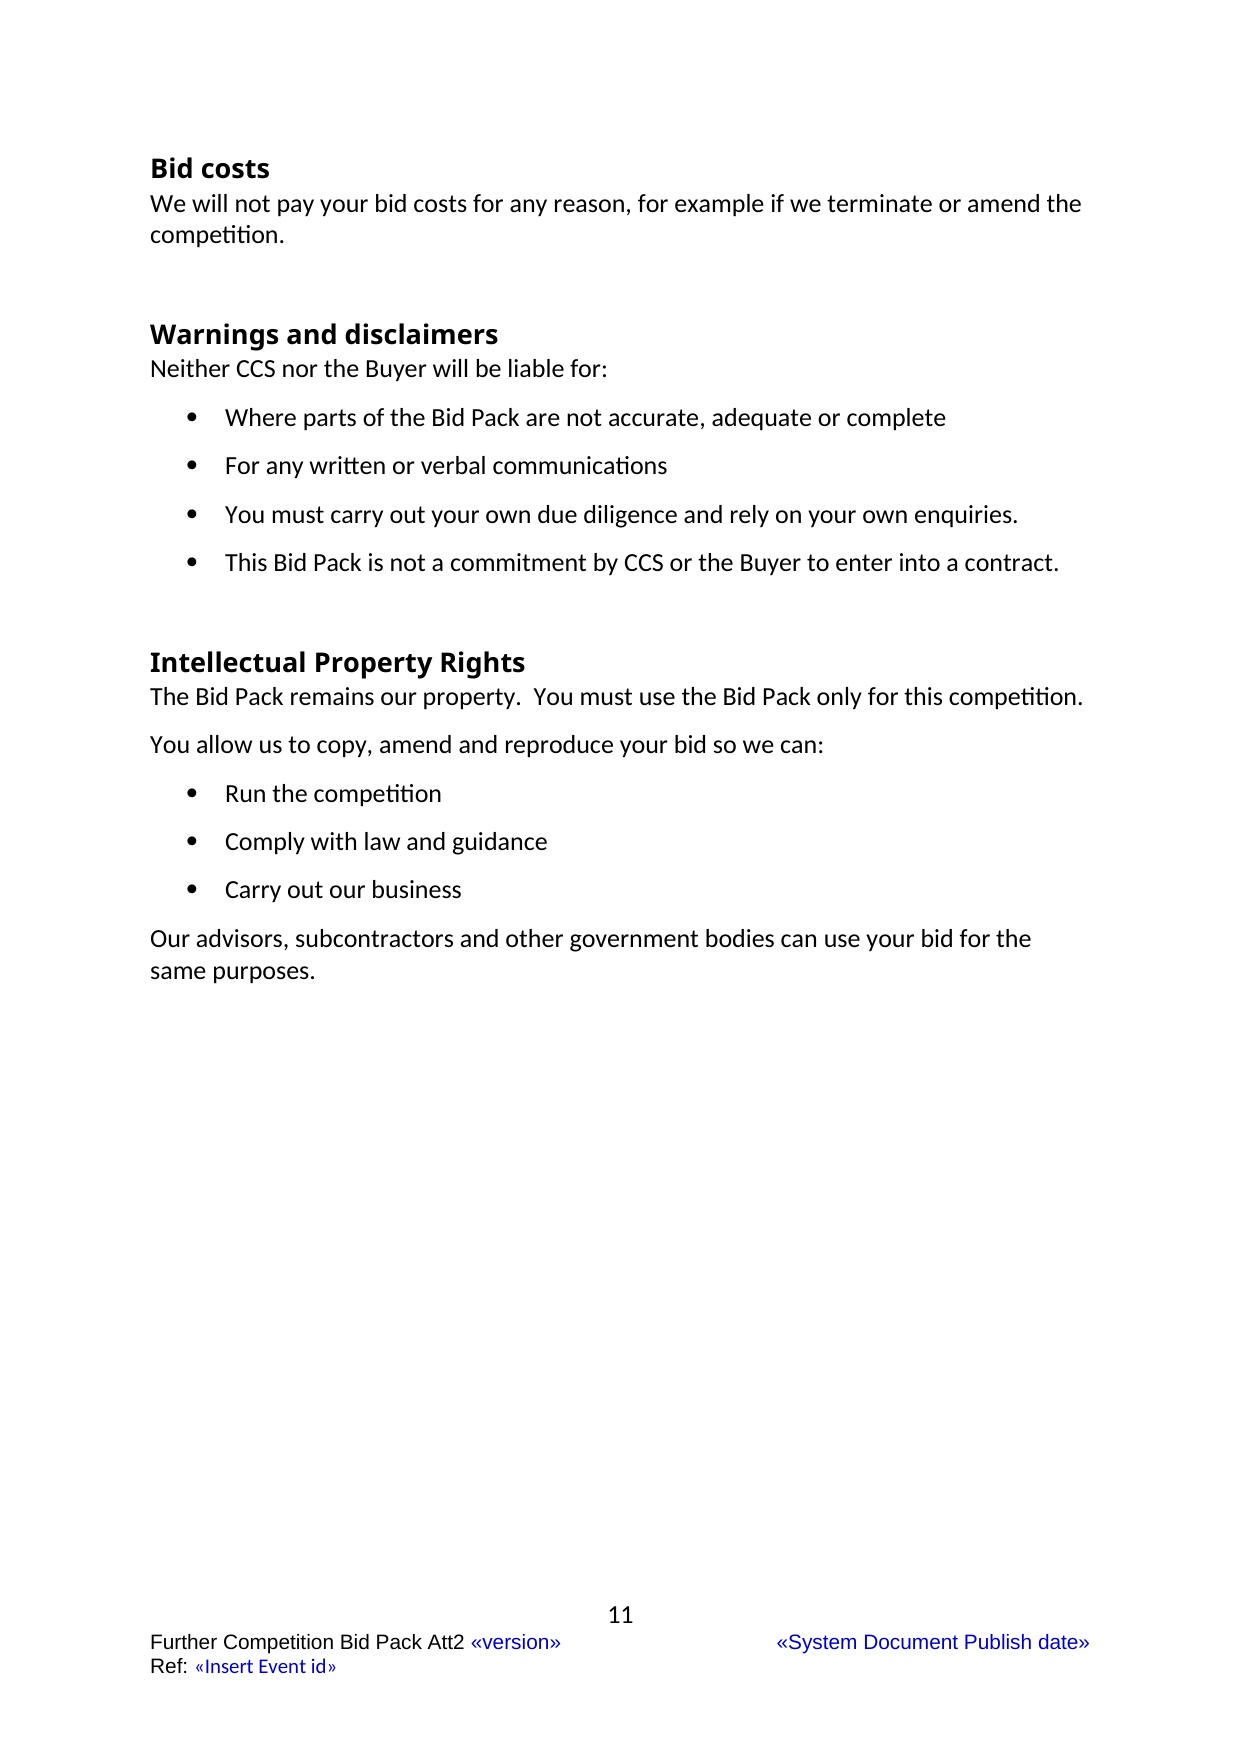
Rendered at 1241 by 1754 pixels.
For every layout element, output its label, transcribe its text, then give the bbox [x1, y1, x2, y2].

text Neither CCS nor the Buyer will be liable for: [150, 352, 1090, 384]
list Run the competition [187, 777, 1090, 808]
list Where parts of the Bid Pack are not accurate, adequate or complete [187, 401, 1090, 433]
subtitle Bid costs [150, 150, 1090, 187]
list Carry out our business [187, 874, 1090, 905]
text We will not pay your bid costs for any reason, for example if we terminate or amend the competition. [150, 187, 1090, 250]
text The Bid Pack remains our property. You must use the Bid Pack only for this competition. [150, 680, 1090, 712]
subtitle Intellectual Property Rights [150, 643, 1090, 680]
list This Bid Pack is not a commitment by CCS or the Buyer to enter into a contract. [187, 546, 1090, 578]
list For any written or verbal communications [187, 449, 1090, 481]
text You allow us to copy, amend and reproduce your bid so we can: [150, 728, 1090, 760]
subtitle Warnings and disclaimers [150, 316, 1090, 352]
list You must carry out your own due diligence and rely on your own enquiries. [187, 498, 1090, 529]
list Comply with law and guidance [187, 825, 1090, 857]
text Our advisors, subcontractors and other government bodies can use your bid for the same purposes. [150, 922, 1090, 986]
